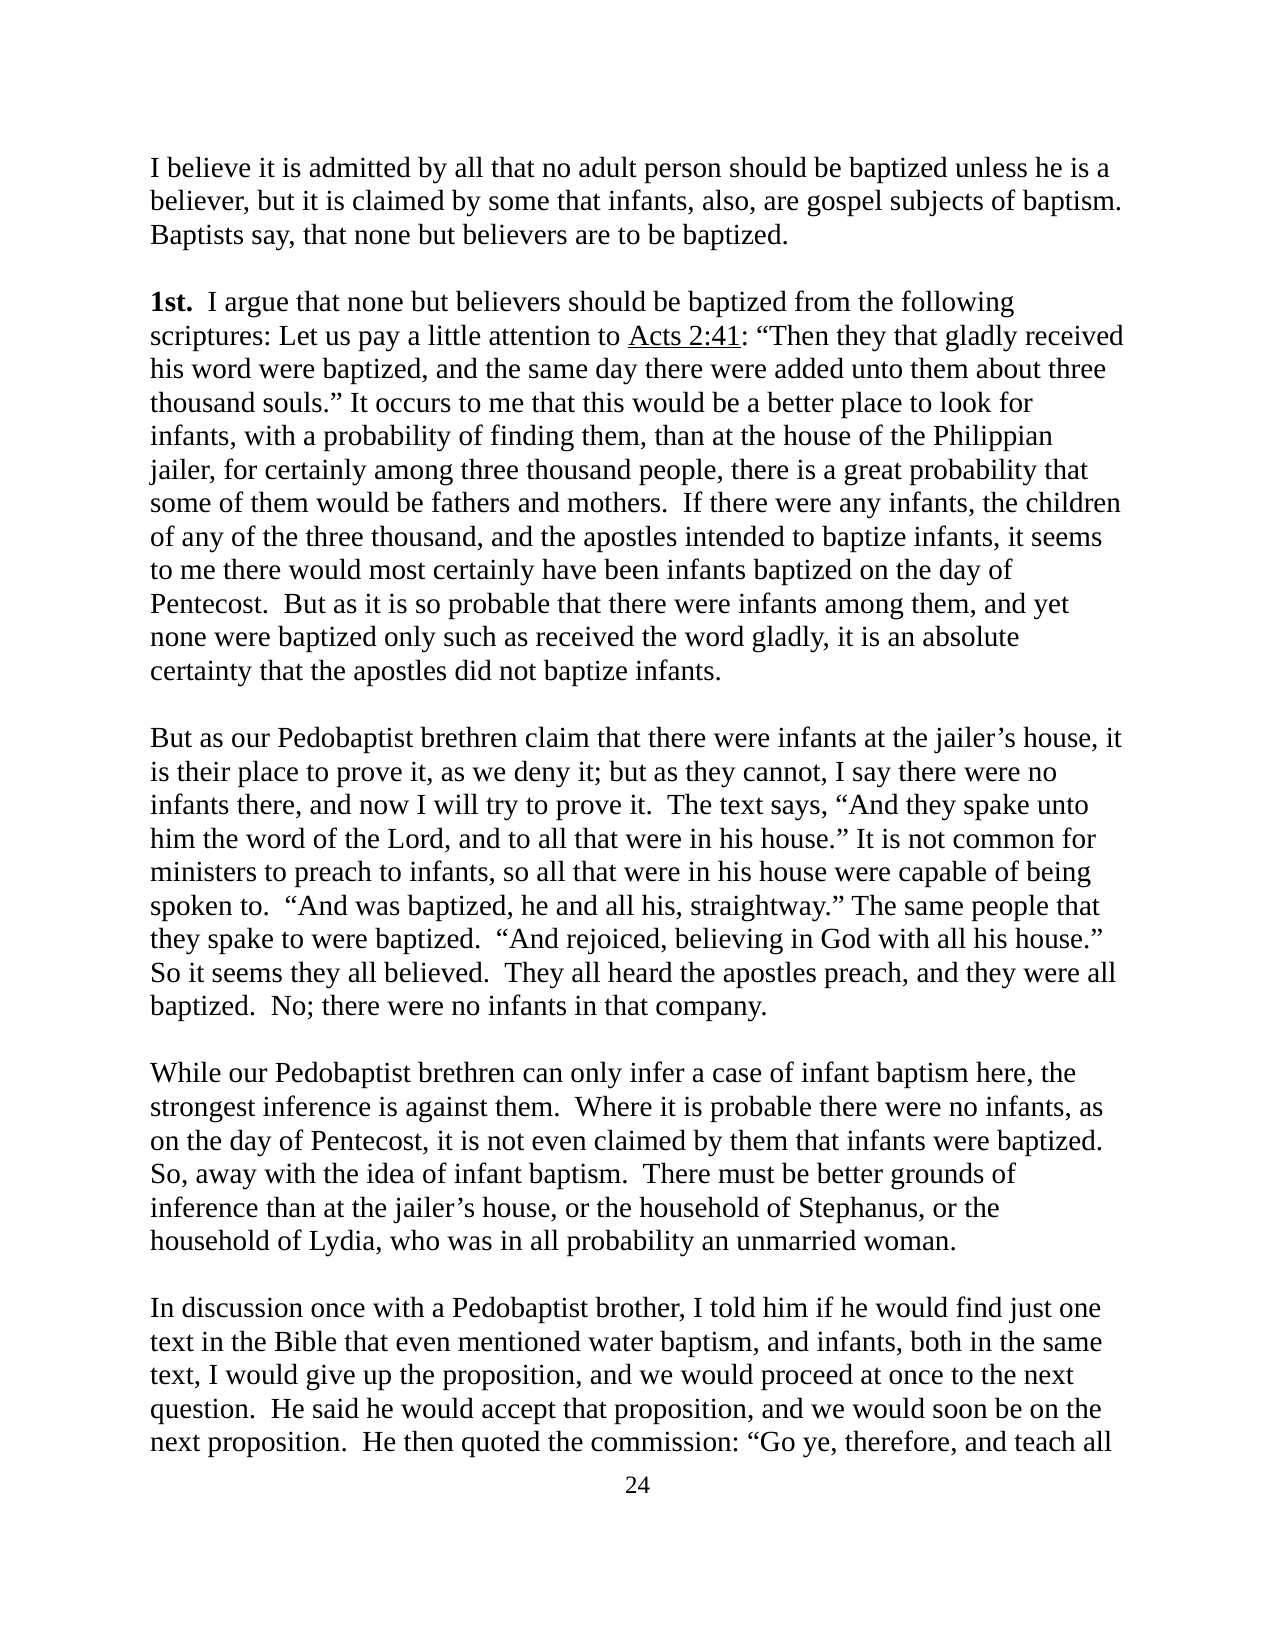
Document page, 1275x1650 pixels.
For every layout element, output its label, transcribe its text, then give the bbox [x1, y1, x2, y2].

text While our Pedobaptist brethren can only infer a case of infant baptism here, the strongest inference is against them. Where it is probable there were no infants, as on the day of Pentecost, it is not even claimed by them that infants were baptized. So, away with the idea of infant baptism. There must be better grounds of inference than at the jailer’s house, or the household of Stephanus, or the household of Lydia, who was in all probability an unmarried woman. [150, 1056, 1125, 1257]
text 1st. I argue that none but believers should be baptized from the following scriptures: Let us pay a little attention to Acts 2:41: “Then they that gladly received his word were baptized, and the same day there were added unto them about three thousand souls.” It occurs to me that this would be a better place to look for infants, with a probability of finding them, than at the house of the Philippian jailer, for certainly among three thousand people, there is a great probability that some of them would be fathers and mothers. If there were any infants, the children of any of the three thousand, and the apostles intended to baptize infants, it seems to me there would most certainly have been infants baptized on the day of Pentecost. But as it is so probable that there were infants among them, and yet none were baptized only such as received the word gladly, it is an absolute certainty that the apostles did not baptize infants. [150, 284, 1125, 687]
text In discussion once with a Pedobaptist brother, I told him if he would find just one text in the Bible that even mentioned water baptism, and infants, both in the same text, I would give up the proposition, and we would proceed at once to the next question. He said he would accept that proposition, and we would soon be on the next proposition. He then quoted the commission: “Go ye, therefore, and teach all [150, 1290, 1125, 1458]
text I believe it is admitted by all that no adult person should be baptized unless he is a believer, but it is claimed by some that infants, also, are gospel subjects of baptism. Baptists say, that none but believers are to be baptized. [150, 150, 1125, 251]
text But as our Pedobaptist brethren claim that there were infants at the jailer’s house, it is their place to prove it, as we deny it; but as they cannot, I say there were no infants there, and now I will try to prove it. The text says, “And they spake unto him the word of the Lord, and to all that were in his house.” It is not common for ministers to preach to infants, so all that were in his house were capable of being spoken to. “And was baptized, he and all his, straightway.” The same people that they spake to were baptized. “And rejoiced, believing in God with all his house.” So it seems they all believed. They all heard the apostles preach, and they were all baptized. No; there were no infants in that company. [150, 720, 1125, 1022]
